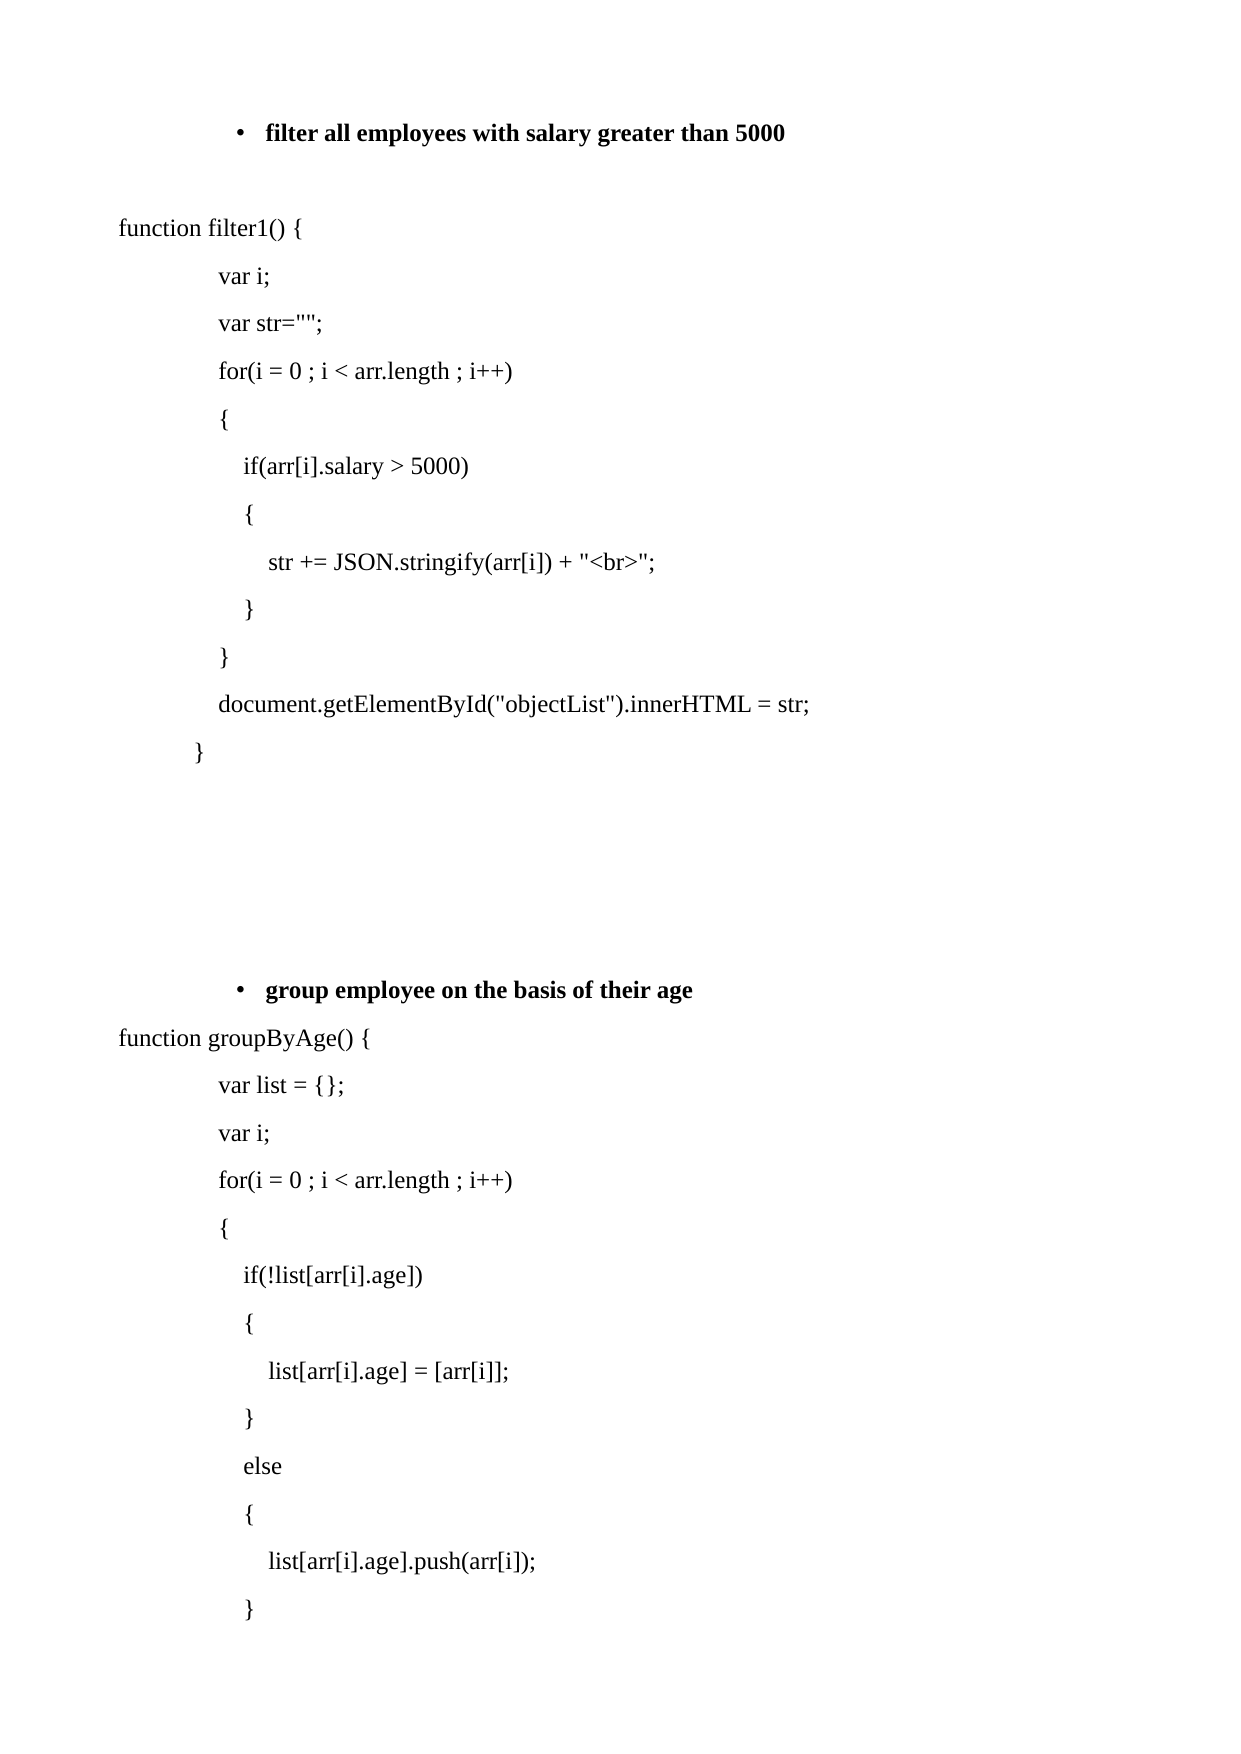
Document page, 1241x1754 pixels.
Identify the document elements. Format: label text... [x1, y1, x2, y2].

text { [118, 499, 1122, 528]
text function groupByAge() { [118, 1023, 1122, 1051]
text } [118, 1403, 1122, 1432]
text else [118, 1451, 1122, 1480]
text function filter1() { [118, 213, 1122, 242]
text var str=""; [118, 308, 1122, 337]
text { [118, 1308, 1122, 1337]
text var i; [118, 1118, 1122, 1147]
text } [118, 1594, 1122, 1623]
list filter all employees with salary greater than 5000 [236, 118, 1122, 147]
text } [118, 642, 1122, 671]
text document.getElementById("objectList").innerHTML = str; [118, 689, 1122, 718]
list group employee on the basis of their age [236, 975, 1122, 1004]
text var i; [118, 261, 1122, 290]
text list[arr[i].age] = [arr[i]]; [118, 1356, 1122, 1384]
text str += JSON.stringify(arr[i]) + "<br>"; [118, 547, 1122, 575]
text } [118, 737, 1122, 766]
text } [118, 594, 1122, 623]
text { [118, 404, 1122, 432]
text if(!list[arr[i].age]) [118, 1261, 1122, 1289]
text if(arr[i].salary > 5000) [118, 451, 1122, 480]
text var list = {}; [118, 1070, 1122, 1099]
text list[arr[i].age].push(arr[i]); [118, 1546, 1122, 1575]
text for(i = 0 ; i < arr.length ; i++) [118, 356, 1122, 385]
text { [118, 1213, 1122, 1242]
text { [118, 1499, 1122, 1527]
text for(i = 0 ; i < arr.length ; i++) [118, 1165, 1122, 1194]
